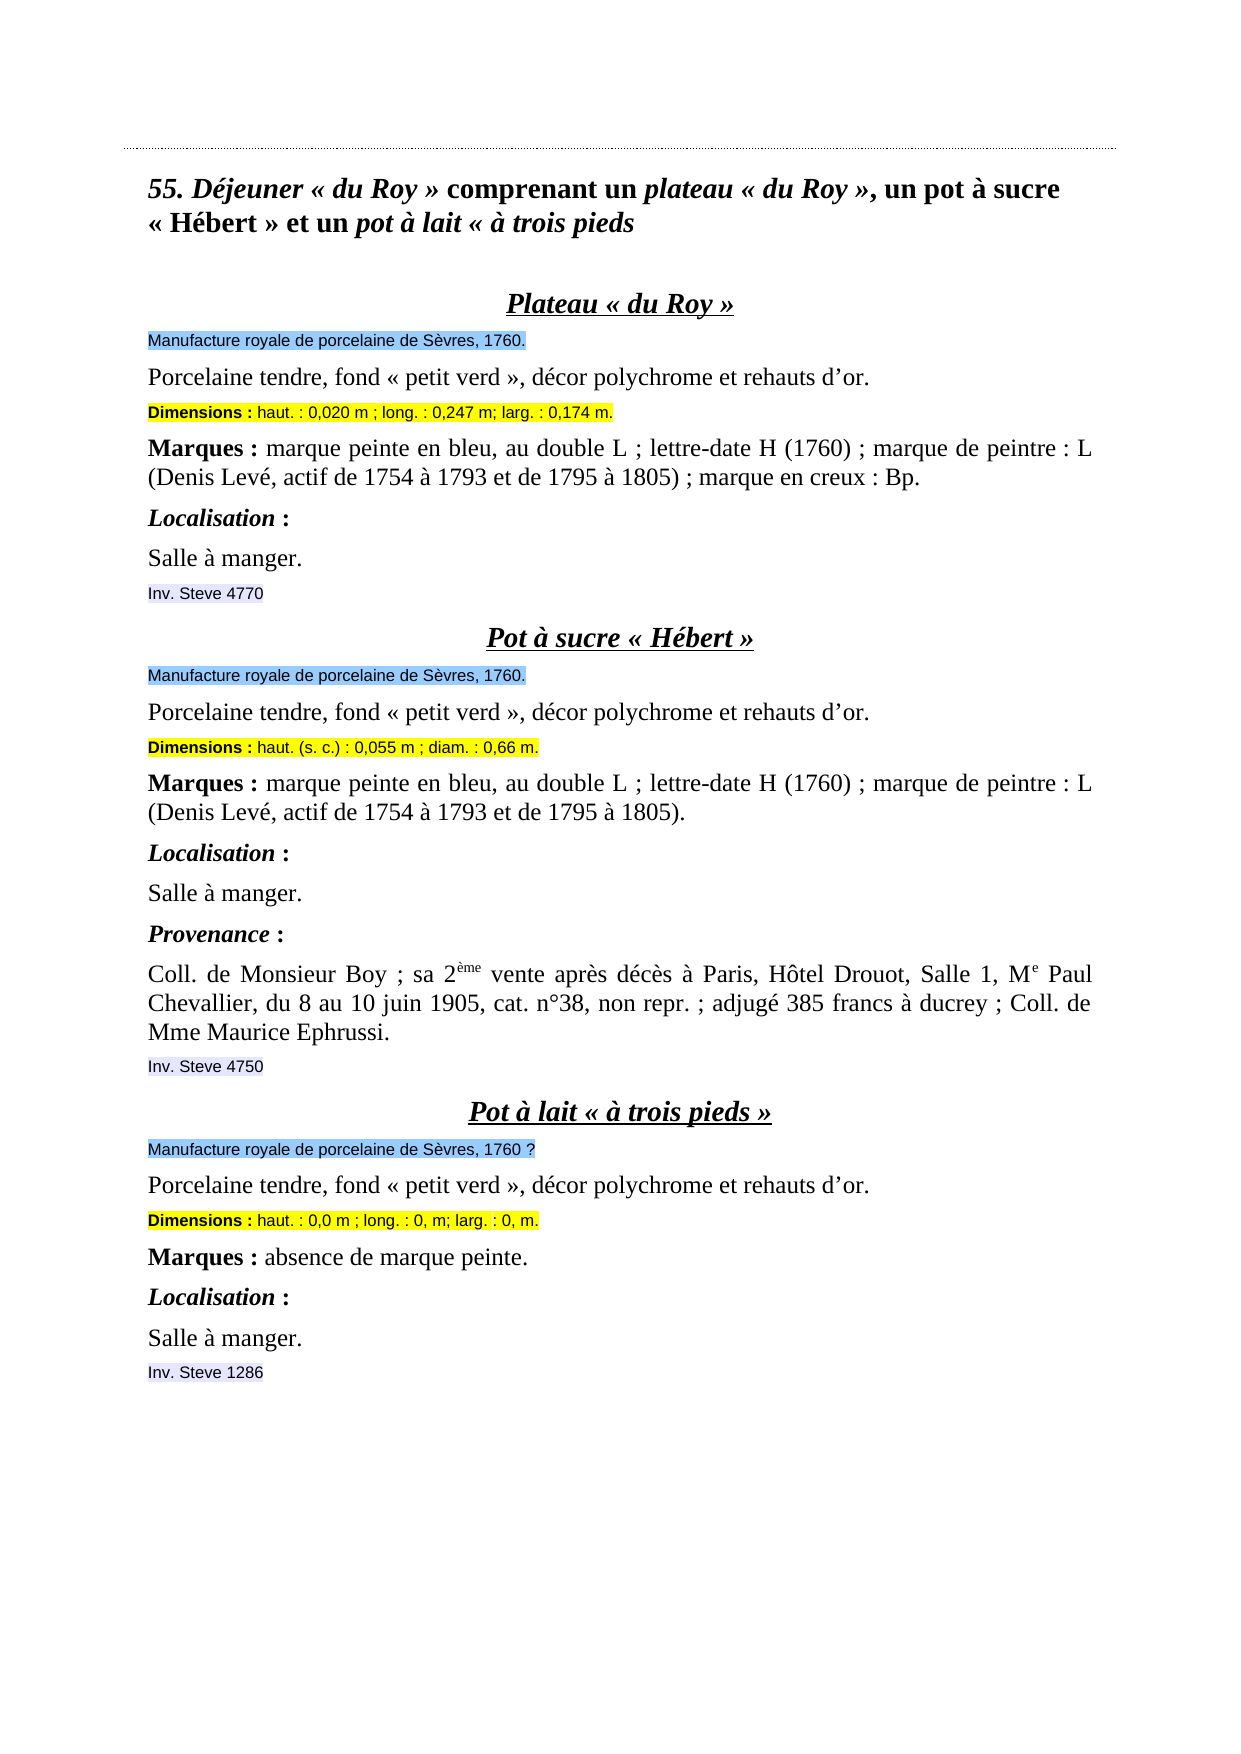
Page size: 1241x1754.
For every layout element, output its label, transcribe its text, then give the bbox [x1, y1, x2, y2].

text Porcelaine tendre, fond « petit verd », décor polychrome et rehauts d’or. [148, 362, 1093, 391]
text Salle à manger. [148, 543, 1093, 572]
text Dimensions : haut. : 0,020 m ; long. : 0,247 m; larg. : 0,174 m. [148, 402, 1093, 422]
text Manufacture royale de porcelaine de Sèvres, 1760. [526, 666, 1093, 685]
subtitle Pot à lait « à trois pieds » [148, 1094, 1093, 1128]
text Salle à manger. [148, 1323, 1093, 1352]
text Inv. Steve 4770 [263, 584, 1093, 603]
subtitle Plateau « du Roy » [148, 286, 1093, 319]
text Dimensions : haut. (s. c.) : 0,055 m ; diam. : 0,66 m. [148, 737, 1093, 757]
text Inv. Steve 1286 [263, 1363, 1093, 1382]
text Salle à manger. [148, 878, 1093, 907]
text Dimensions : haut. : 0,0 m ; long. : 0, m; larg. : 0, m. [539, 1211, 1093, 1230]
text Porcelaine tendre, fond « petit verd », décor polychrome et rehauts d’or. [148, 1170, 1093, 1199]
subtitle Pot à sucre « Hébert » [148, 621, 1093, 654]
text Manufacture royale de porcelaine de Sèvres, 1760. [526, 331, 1093, 350]
text Manufacture royale de porcelaine de Sèvres, 1760 ? [535, 1139, 1093, 1158]
text Provenance : [148, 919, 1093, 947]
text Inv. Steve 4750 [263, 1057, 1093, 1076]
text Localisation : [148, 1282, 1093, 1311]
text Porcelaine tendre, fond « petit verd », décor polychrome et rehauts d’or. [148, 697, 1093, 726]
text Marques : marque peinte en bleu, au double L ; lettre-date H (1760) ; marque de peintre : L (Denis Levé, actif de 1754 à 1793 et de 1795 à 1805). [148, 768, 1093, 826]
text Localisation : [148, 838, 1093, 866]
text Localisation : [148, 503, 1093, 531]
text Coll. de Monsieur Boy ; sa 2ème vente après décès à Paris, Hôtel Drouot, Salle 1, Me Paul Chevallier, du 8 au 10 juin 1905, cat. n°38, non repr. ; adjugé 385 francs à ducrey ; Coll. de Mme Maurice Ephrussi. [148, 959, 1093, 1045]
text Marques : absence de marque peinte. [148, 1242, 1093, 1271]
text Marques : marque peinte en bleu, au double L ; lettre-date H (1760) ; marque de peintre : L (Denis Levé, actif de 1754 à 1793 et de 1795 à 1805) ; marque en creux : Bp. [148, 433, 1093, 491]
subtitle Déjeuner « du Roy » comprenant un plateau « du Roy », un pot à sucre « Hébert » et un pot à lait « à trois pieds [124, 148, 1116, 262]
